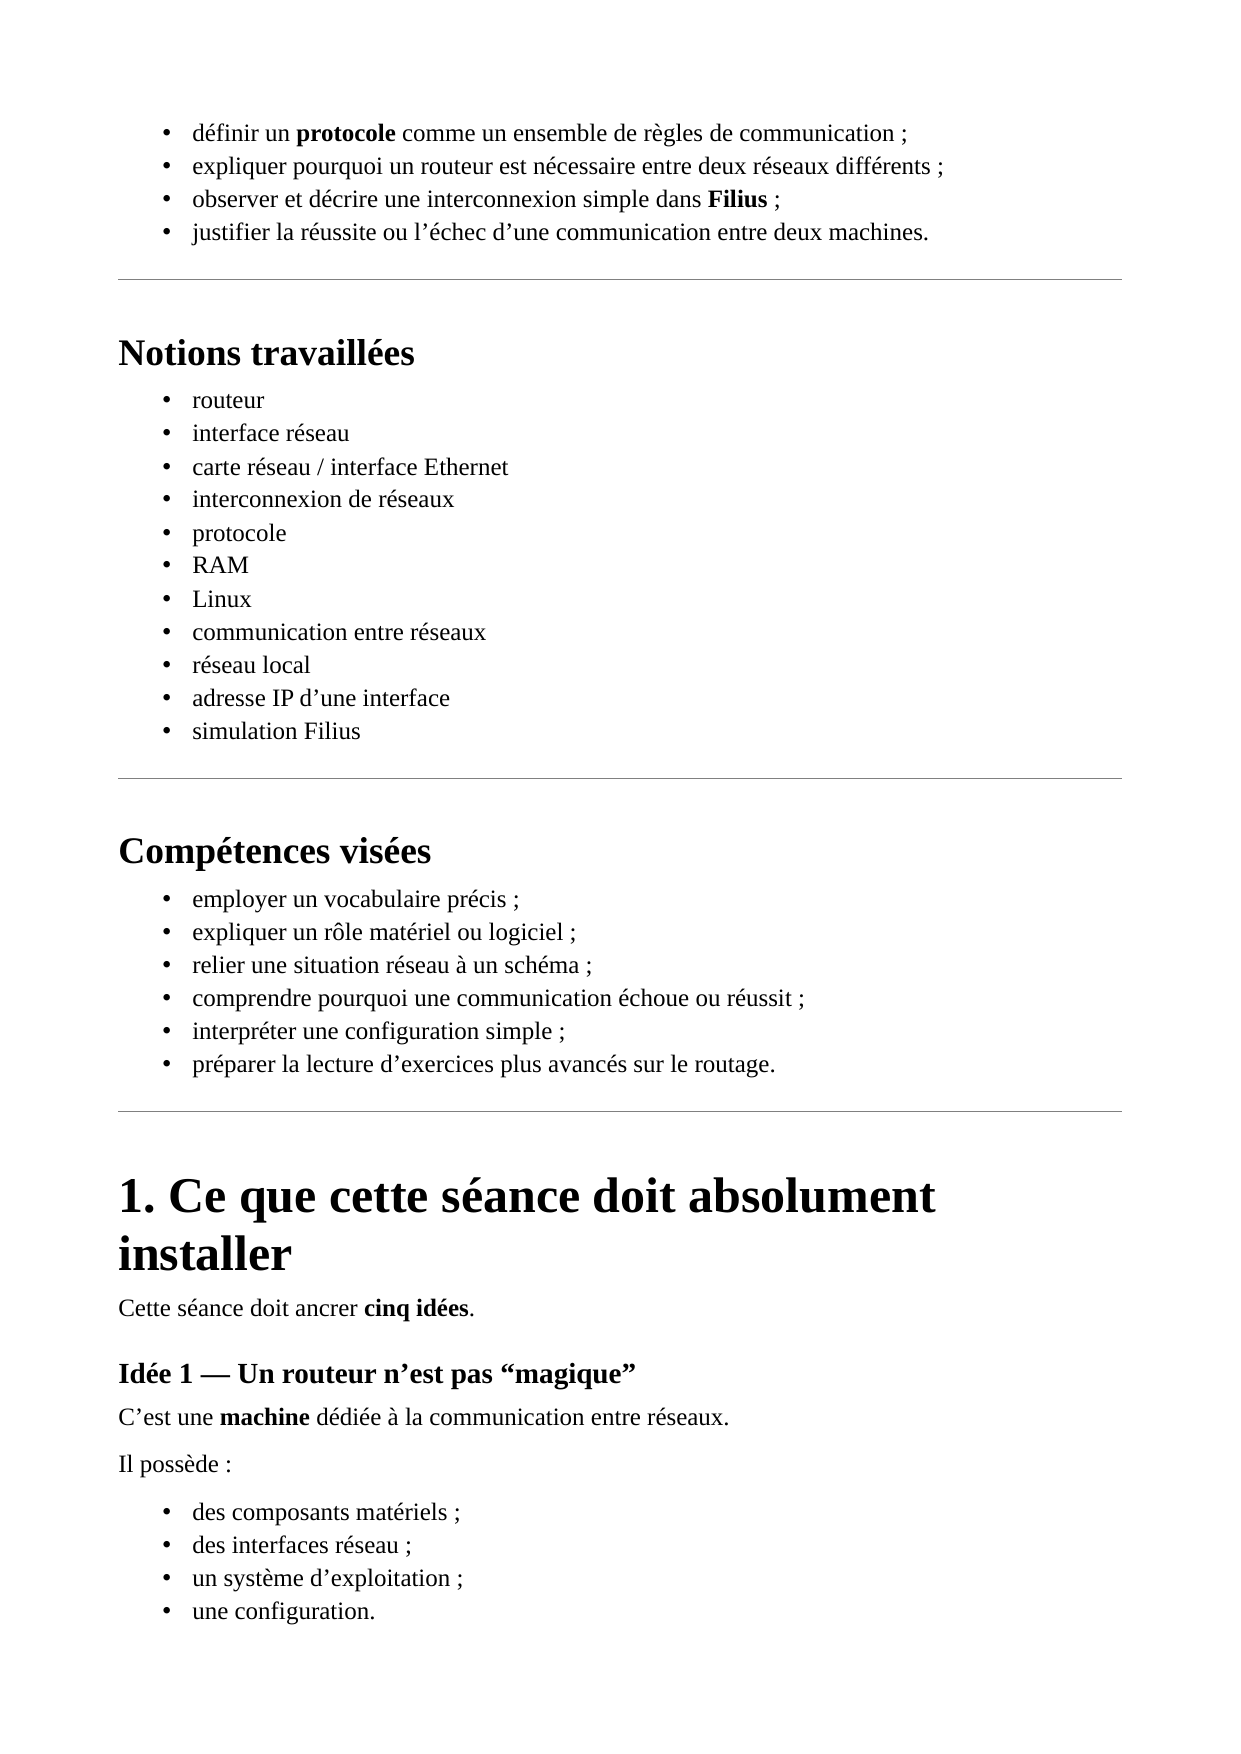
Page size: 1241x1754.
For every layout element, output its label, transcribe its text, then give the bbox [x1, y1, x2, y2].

subtitle Idée 1 — Un routeur n’est pas “magique” [118, 1356, 1122, 1389]
list protocole [162, 518, 1122, 546]
text C’est une machine dédiée à la communication entre réseaux. [118, 1402, 1122, 1431]
list interpréter une configuration simple ; [162, 1016, 1122, 1045]
list communication entre réseaux [162, 617, 1122, 645]
subtitle Compétences visées [118, 828, 1122, 872]
list une configuration. [162, 1596, 1122, 1625]
text Il possède : [118, 1449, 1122, 1478]
list réseau local [162, 650, 1122, 678]
list interconnexion de réseaux [162, 484, 1122, 513]
subtitle 1. Ce que cette séance doit absolument installer [118, 1166, 1122, 1281]
list relier une situation réseau à un schéma ; [162, 950, 1122, 979]
list expliquer pourquoi un routeur est nécessaire entre deux réseaux différents ; [162, 151, 1122, 180]
list des composants matériels ; [162, 1497, 1122, 1526]
subtitle Notions travaillées [118, 330, 1122, 373]
list comprendre pourquoi une communication échoue ou réussit ; [162, 983, 1122, 1012]
list adresse IP d’une interface [162, 683, 1122, 711]
list expliquer un rôle matériel ou logiciel ; [162, 917, 1122, 946]
list définir un protocole comme un ensemble de règles de communication ; [162, 118, 1122, 147]
list observer et décrire une interconnexion simple dans Filius ; [162, 184, 1122, 213]
list Linux [162, 584, 1122, 612]
list routeur [162, 386, 1122, 414]
list des interfaces réseau ; [162, 1530, 1122, 1559]
list préparer la lecture d’exercices plus avancés sur le routage. [162, 1049, 1122, 1078]
list RAM [162, 551, 1122, 579]
list justifier la réussite ou l’échec d’une communication entre deux machines. [162, 217, 1122, 246]
list un système d’exploitation ; [162, 1563, 1122, 1592]
list employer un vocabulaire précis ; [162, 884, 1122, 913]
list simulation Filius [162, 716, 1122, 744]
list carte réseau / interface Ethernet [162, 452, 1122, 480]
list interface réseau [162, 418, 1122, 447]
text Cette séance doit ancrer cinq idées. [118, 1293, 1122, 1322]
